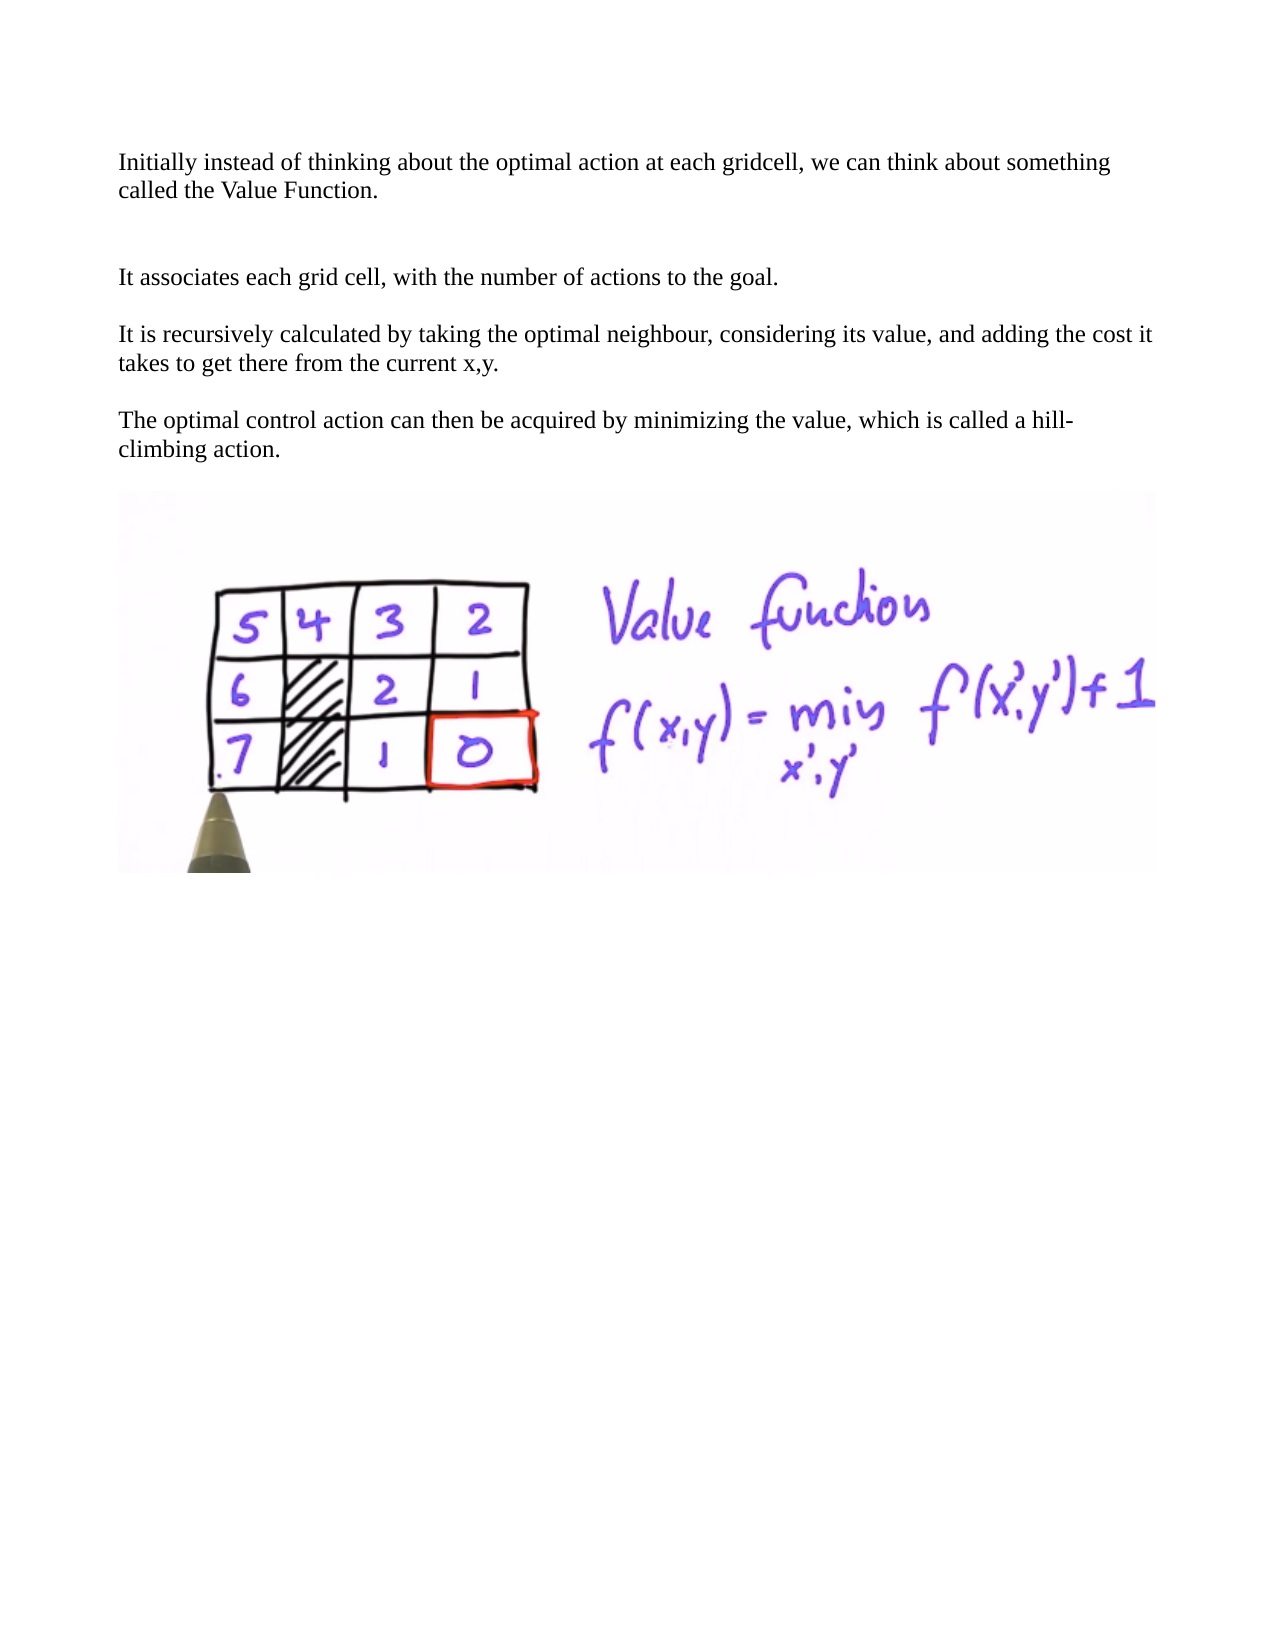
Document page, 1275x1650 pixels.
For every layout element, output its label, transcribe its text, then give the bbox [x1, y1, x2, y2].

text It is recursively calculated by taking the optimal neighbour, considering its value, and adding the cost it takes to get there from the current x,y. [118, 319, 1157, 377]
text The optimal control action can then be acquired by minimizing the value, which is called a hill-climbing action. [118, 406, 1157, 463]
picture [118, 491, 1157, 873]
text Initially instead of thinking about the optimal action at each gridcell, we can think about something called the Value Function. [118, 147, 1157, 204]
text It associates each grid cell, with the number of actions to the goal. [118, 262, 1157, 291]
